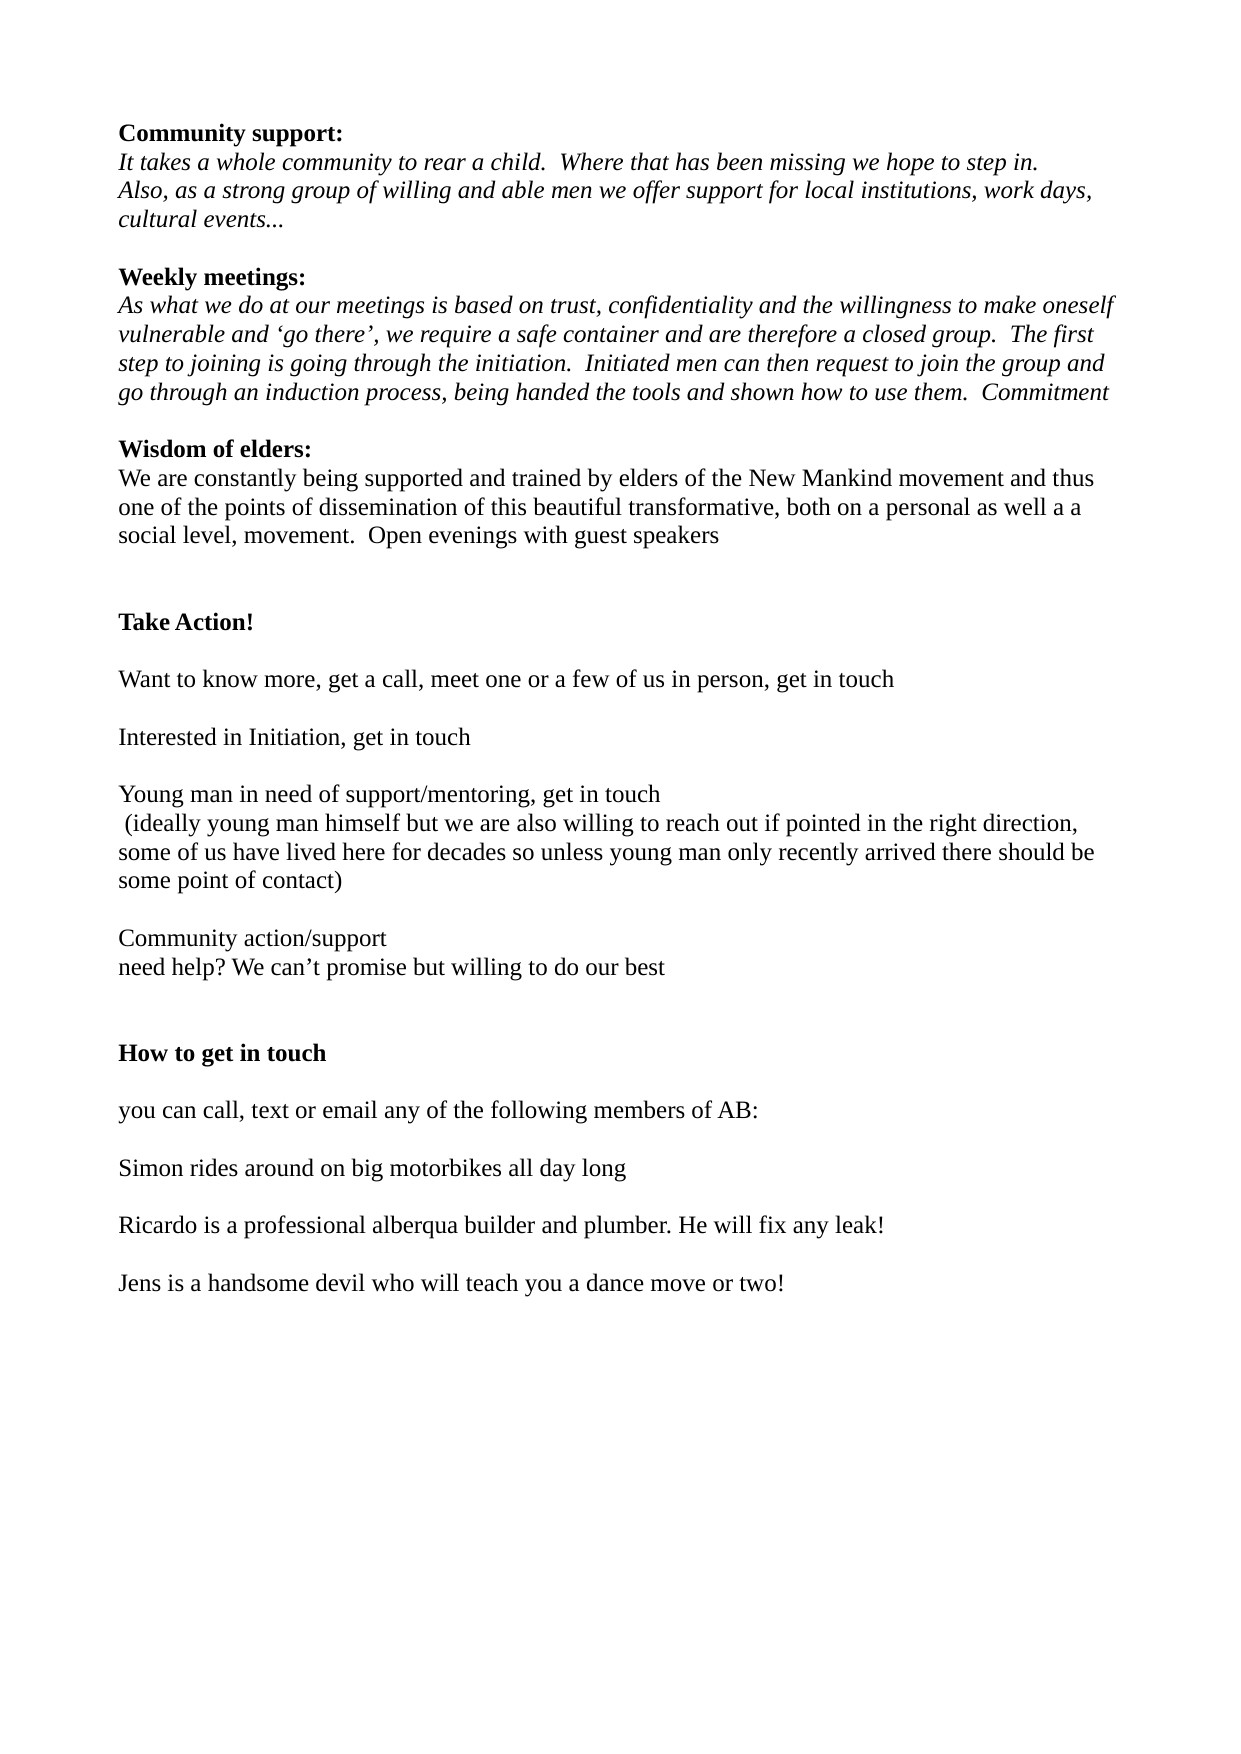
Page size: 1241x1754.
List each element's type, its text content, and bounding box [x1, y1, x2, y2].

text Community action/support [118, 923, 1122, 952]
text Want to know more, get a call, meet one or a few of us in person, get in touch [118, 664, 1122, 693]
text Community support: [118, 118, 1122, 147]
text Interested in Initiation, get in touch [118, 722, 1122, 751]
text Young man in need of support/mentoring, get in touch [118, 779, 1122, 808]
text Weekly meetings: [118, 262, 1122, 291]
text As what we do at our meetings is based on trust, confidentiality and the willingness to make oneself vulnerable and ‘go there’, we require a safe container and are therefore a closed group. The first step to joining is going through the initiation. Initiated men can then request to join the group and go through an induction process, being handed the tools and shown how to use them. Commitment [118, 291, 1122, 406]
text need help? We can’t promise but willing to do our best [118, 952, 1122, 981]
text It takes a whole community to rear a child. Where that has been missing we hope to step in. [118, 147, 1122, 176]
text you can call, text or email any of the following members of AB: [118, 1096, 1122, 1124]
text Also, as a strong group of willing and able men we offer support for local institutions, work days, cultural events... [118, 176, 1122, 233]
text (ideally young man himself but we are also willing to reach out if pointed in the right direction, some of us have lived here for decades so unless young man only recently arrived there should be some point of contact) [118, 808, 1122, 894]
text Take Action! [118, 607, 1122, 636]
text Jens is a handsome devil who will teach you a dance move or two! [118, 1268, 1122, 1297]
text Simon rides around on big motorbikes all day long [118, 1153, 1122, 1182]
text Wisdom of elders: [118, 434, 1122, 463]
text Ricardo is a professional alberqua builder and plumber. He will fix any leak! [118, 1211, 1122, 1239]
text How to get in touch [118, 1038, 1122, 1067]
text We are constantly being supported and trained by elders of the New Mankind movement and thus one of the points of dissemination of this beautiful transformative, both on a personal as well a a social level, movement. Open evenings with guest speakers [118, 463, 1122, 549]
